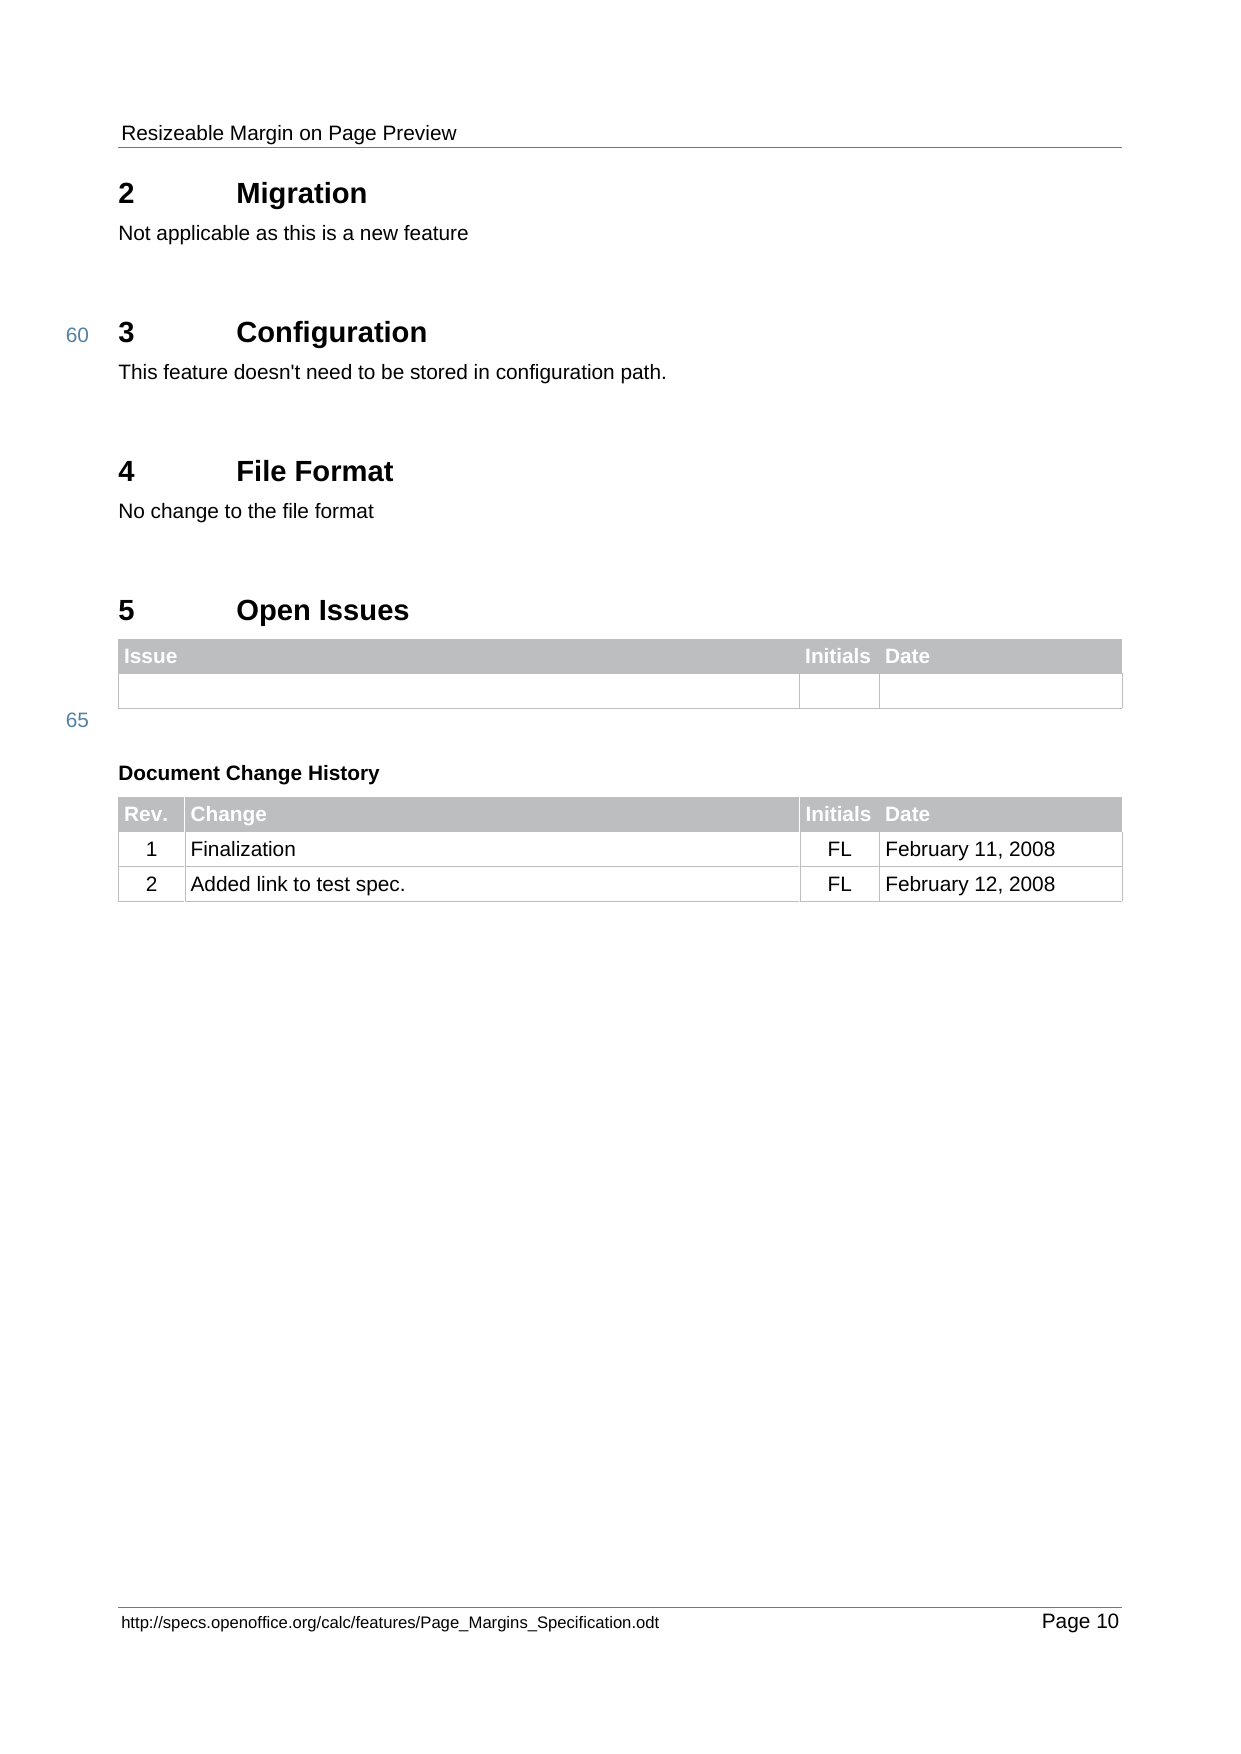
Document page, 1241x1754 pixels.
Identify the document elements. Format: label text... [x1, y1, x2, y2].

table_cell [800, 674, 879, 708]
table_cell Added link to test spec. [186, 867, 799, 901]
table_header Initials [799, 639, 879, 673]
table_cell FL [801, 832, 879, 866]
text This feature doesn't need to be stored in configuration path. [118, 360, 1122, 383]
table_cell 2 [119, 867, 184, 901]
text No change to the file format [118, 499, 1122, 523]
text Not applicable as this is a new feature [118, 221, 1122, 244]
subtitle Document Change History [118, 761, 1122, 784]
table_header Issue [118, 639, 799, 673]
subtitle Migration [118, 177, 1122, 209]
table_cell [119, 674, 799, 708]
table_cell Finalization [186, 832, 799, 866]
table_cell February 11, 2008 [880, 832, 1122, 866]
subtitle File Format [118, 455, 1122, 488]
table_cell [880, 674, 1122, 708]
subtitle Configuration [118, 316, 1122, 348]
table_header Date [879, 797, 1122, 832]
table_header Date [879, 639, 1122, 673]
table_header Change [185, 797, 799, 832]
table_header Initials [800, 797, 879, 832]
table_cell FL [801, 867, 879, 901]
table_cell 1 [119, 832, 184, 866]
table_header Rev. [118, 797, 184, 832]
subtitle Open Issues [118, 594, 1122, 627]
table_cell February 12, 2008 [880, 867, 1122, 901]
